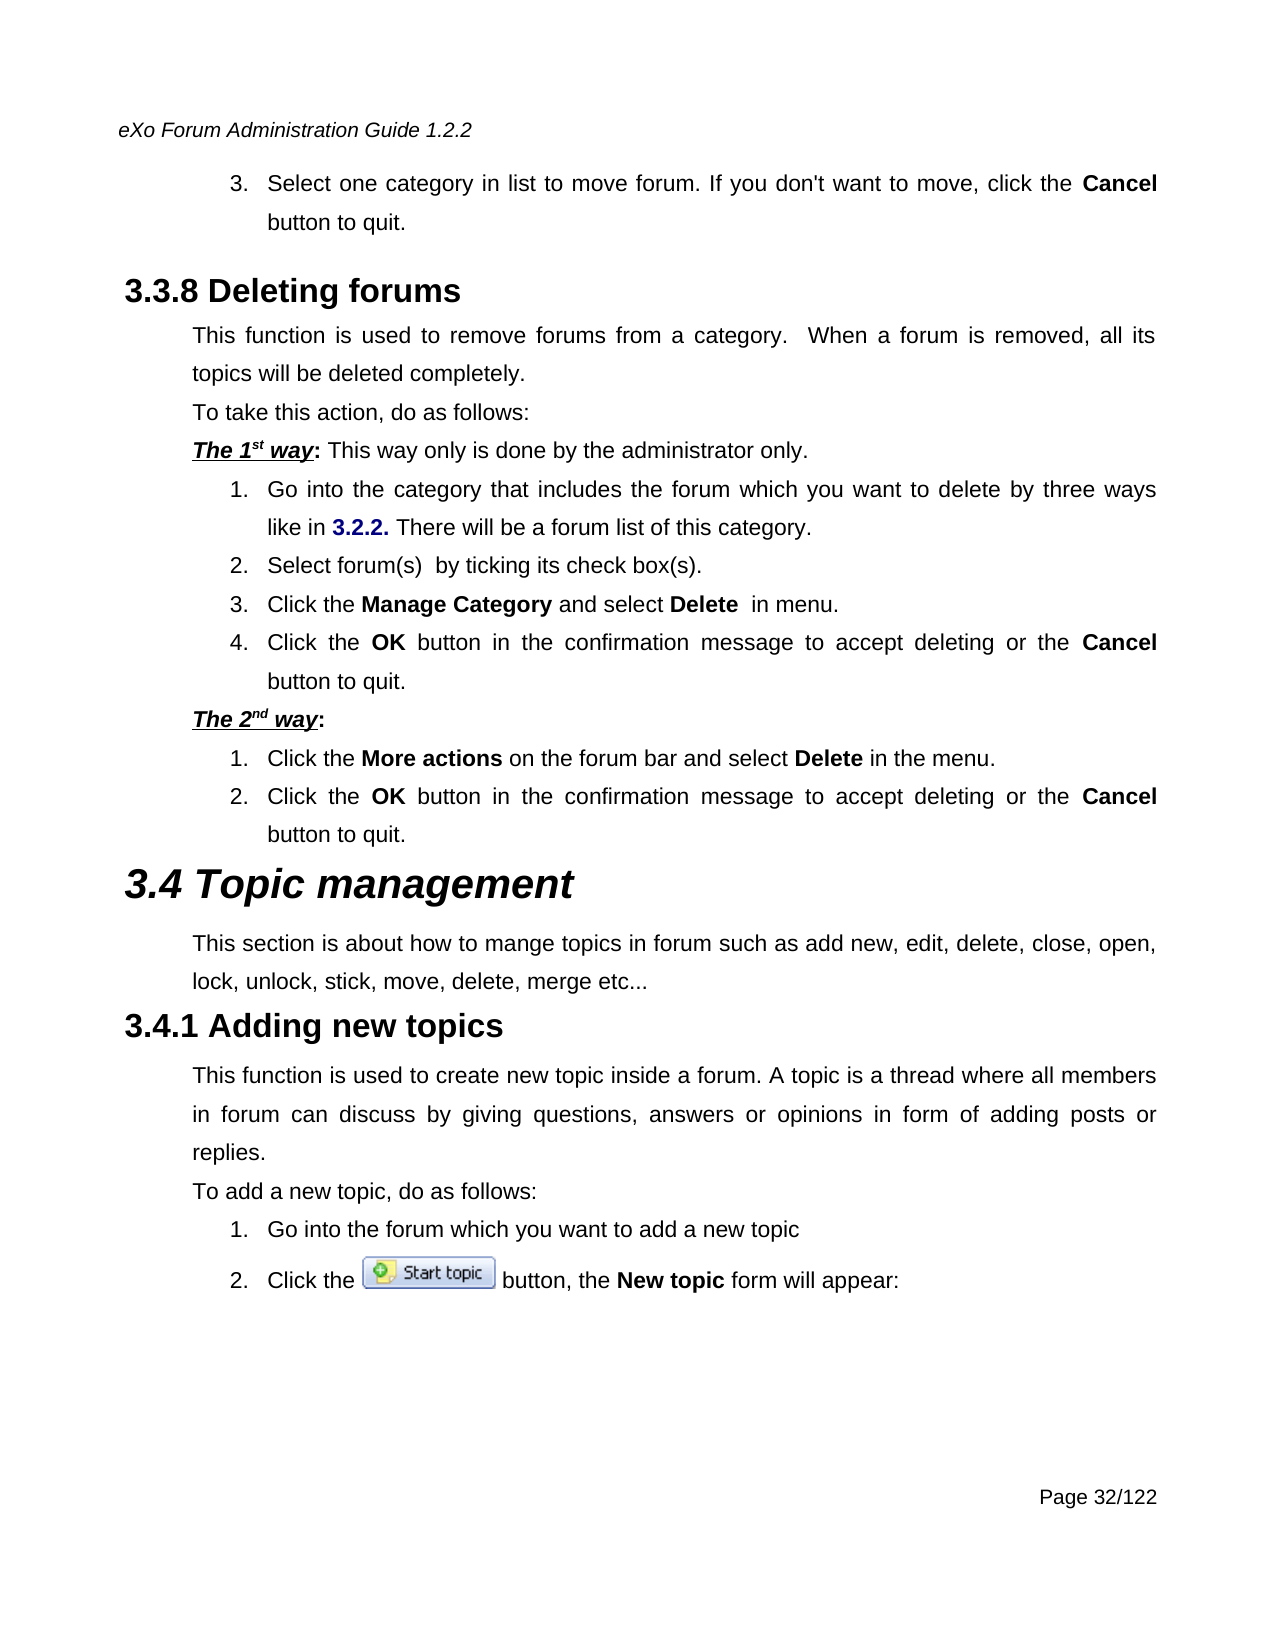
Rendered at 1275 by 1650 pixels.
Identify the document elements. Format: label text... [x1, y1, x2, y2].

subtitle Adding new topics [124, 1007, 1157, 1044]
list Click the button, the New topic form will appear: [229, 1255, 1157, 1293]
picture [361, 1255, 496, 1289]
subtitle Topic management [124, 861, 1157, 907]
text This function is used to create new topic inside a forum. A topic is a thread where all members in forum can discuss by giving questions, answers or opinions in form of adding posts or replies. [192, 1063, 1157, 1166]
list Click the More actions on the forum bar and select Delete in the menu. [229, 745, 1157, 771]
text To add a new topic, do as follows: [192, 1178, 1157, 1204]
list Select one category in list to move forum. If you don't want to move, click the Cancel button to quit. [229, 171, 1157, 235]
text The 1st way: This way only is done by the administrator only. [192, 438, 1157, 463]
text The 2nd way: [192, 707, 1157, 732]
subtitle Deleting forums [124, 273, 1157, 310]
list Select forum(s) by ticking its check box(s). [229, 553, 1157, 579]
text This function is used to remove forums from a category. When a forum is removed, all its topics will be deleted completely. [192, 322, 1157, 387]
text This section is about how to mange topics in forum such as add new, edit, delete, close, open, lock, unlock, stick, move, delete, merge etc... [192, 930, 1157, 994]
list Click the Manage Category and select Delete in menu. [229, 592, 1157, 617]
text To take this action, do as follows: [192, 399, 1157, 425]
list Go into the category that includes the forum which you want to delete by three ways like in 3.2.2. There will be a forum list of this category. [229, 476, 1157, 540]
list Click the OK button in the confirmation message to accept deleting or the Cancel button to quit. [229, 630, 1157, 694]
list Go into the forum which you want to add a new topic [229, 1217, 1157, 1243]
list Click the OK button in the confirmation message to accept deleting or the Cancel button to quit. [229, 784, 1157, 848]
